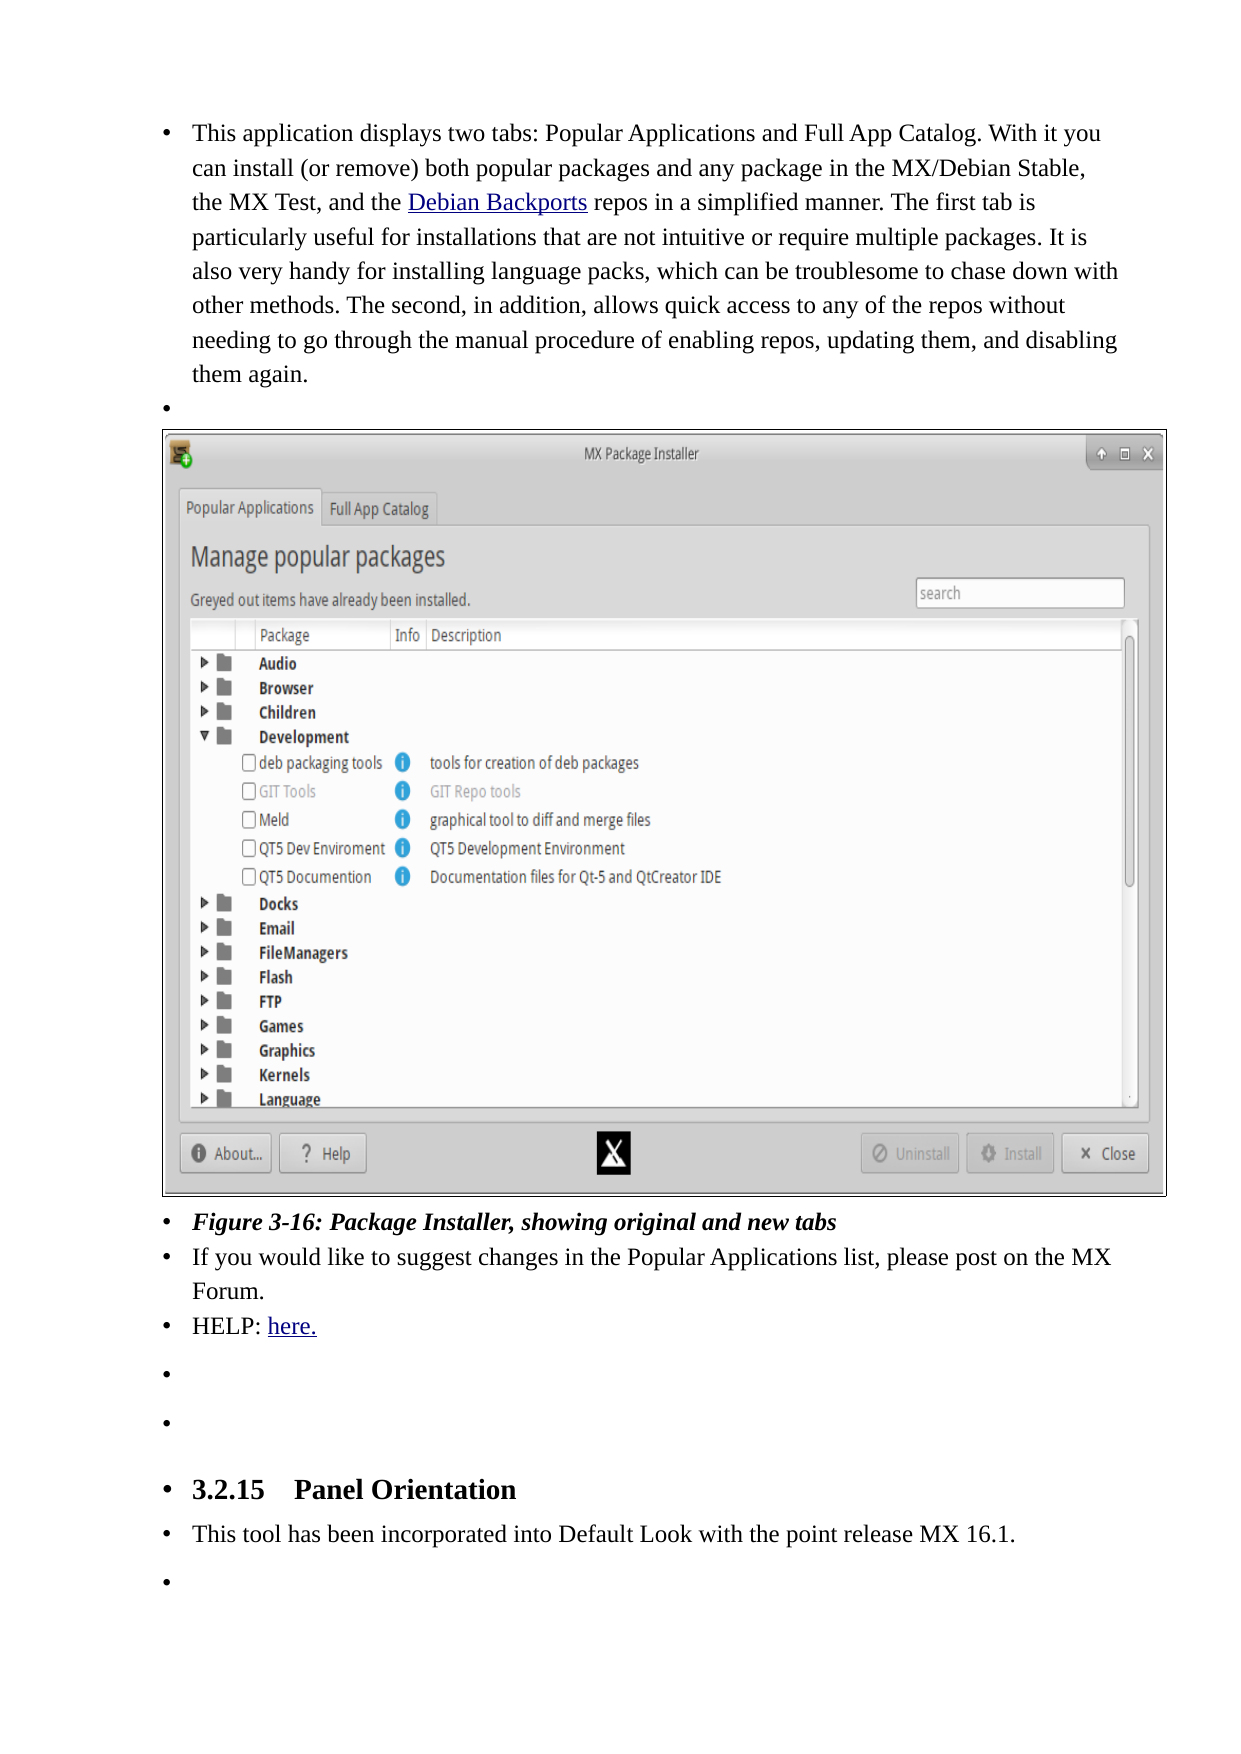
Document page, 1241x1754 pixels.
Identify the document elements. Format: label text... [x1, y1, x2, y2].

list This tool has been incorporated into Default Look with the point release MX 16.1. [162, 1519, 1122, 1547]
list HELP: here. [162, 1311, 1122, 1339]
picture [165, 431, 1164, 1194]
list If you would like to suggest changes in the Popular Applications list, please post on the MX Forum. [162, 1242, 1122, 1305]
subtitle 3.2.15 Panel Orientation [162, 1472, 1122, 1506]
list This application displays two tabs: Popular Applications and Full App Catalog. With it you can install (or remove) both popular packages and any package in the MX/Debian Stable, the MX Test, and the Debian Backports repos in a simplified manner. The first tab is particularly useful for installations that are not intuitive or require multiple packages. It is also very handy for installing language packs, which can be troublesome to chase down with other methods. The second, in addition, allows quick access to any of the repos without needing to go through the manual procedure of enabling repos, updating them, and disabling them again. [162, 118, 1122, 388]
list Figure 3-16: Package Installer, showing original and new tabs [162, 1207, 1122, 1236]
